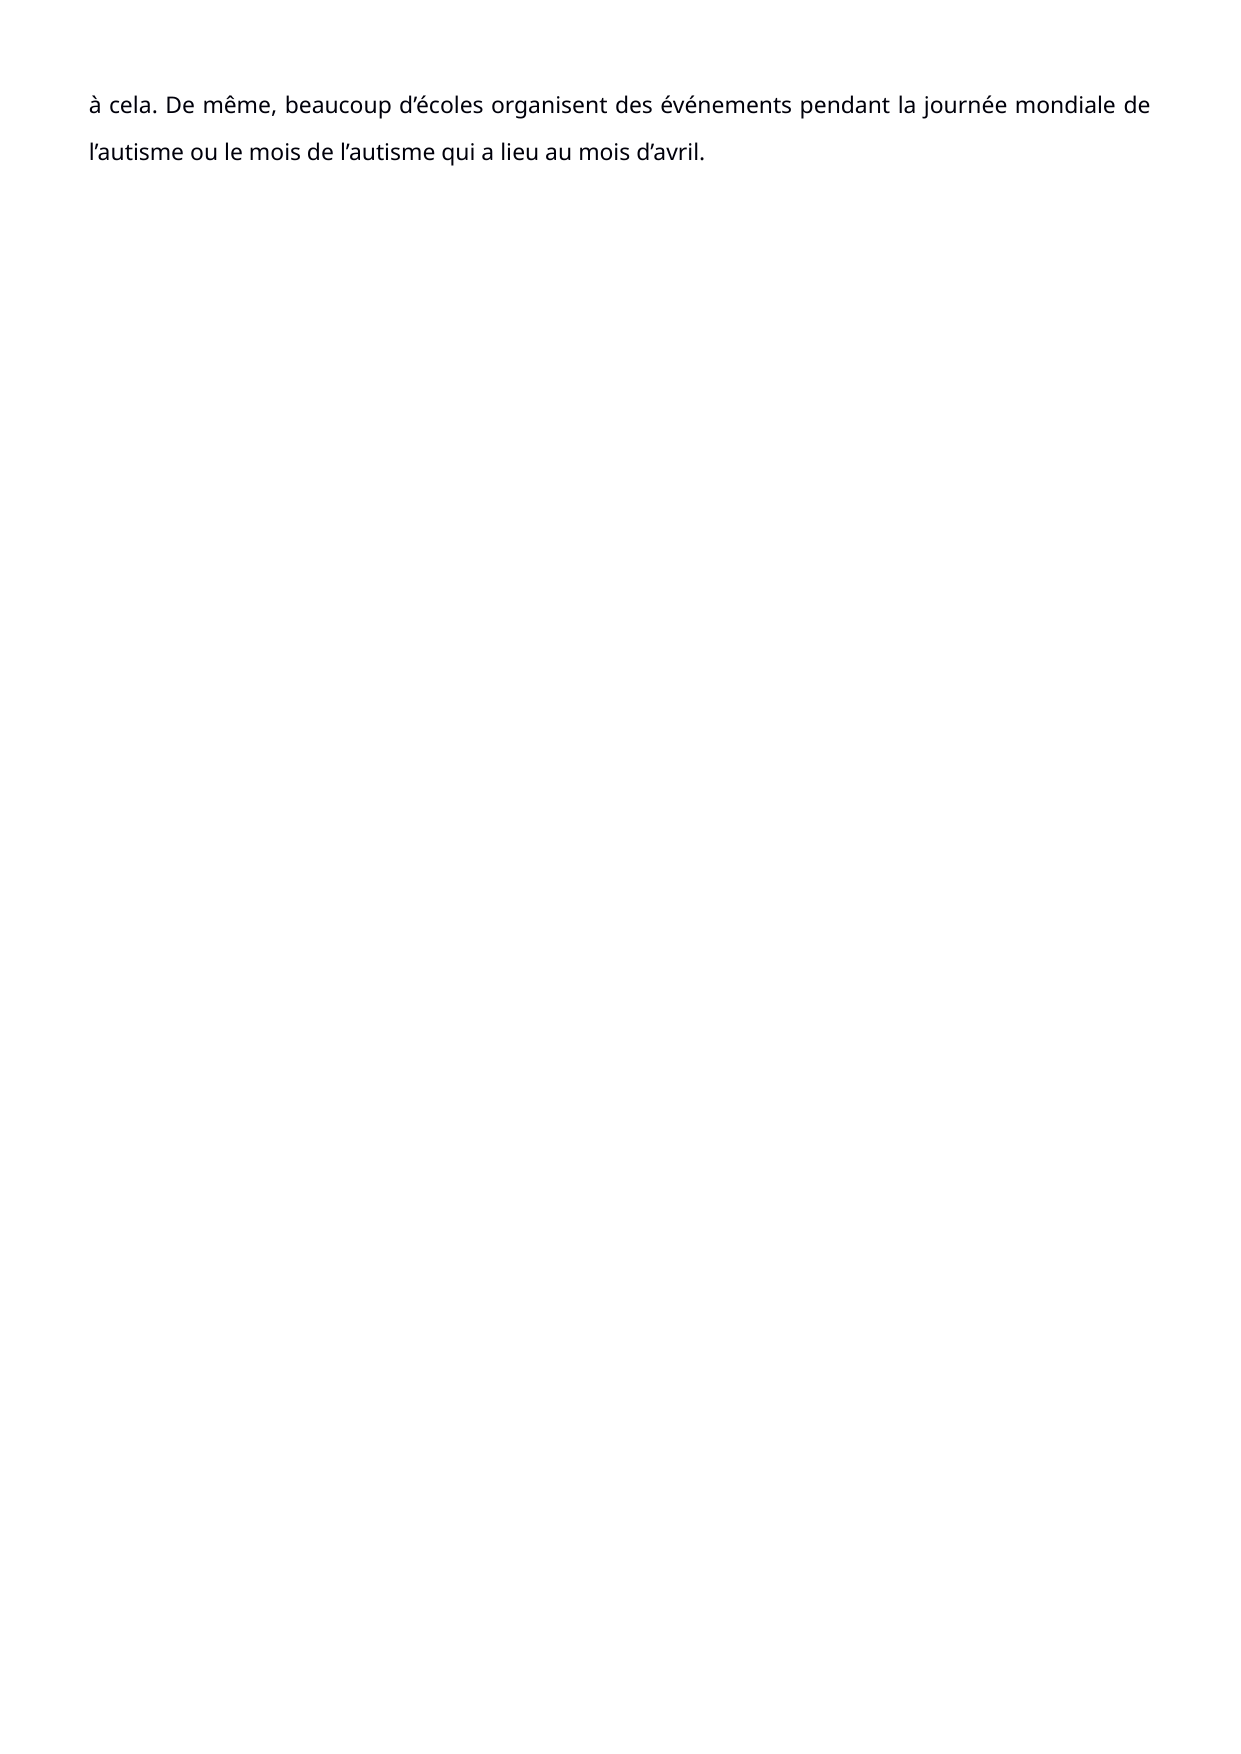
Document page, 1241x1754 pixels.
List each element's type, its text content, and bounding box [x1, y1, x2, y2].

text à cela. De même, beaucoup d’écoles organisent des événements pendant la journée mondiale de l’autisme ou le mois de l’autisme qui a lieu au mois d’avril. [88, 88, 1152, 167]
